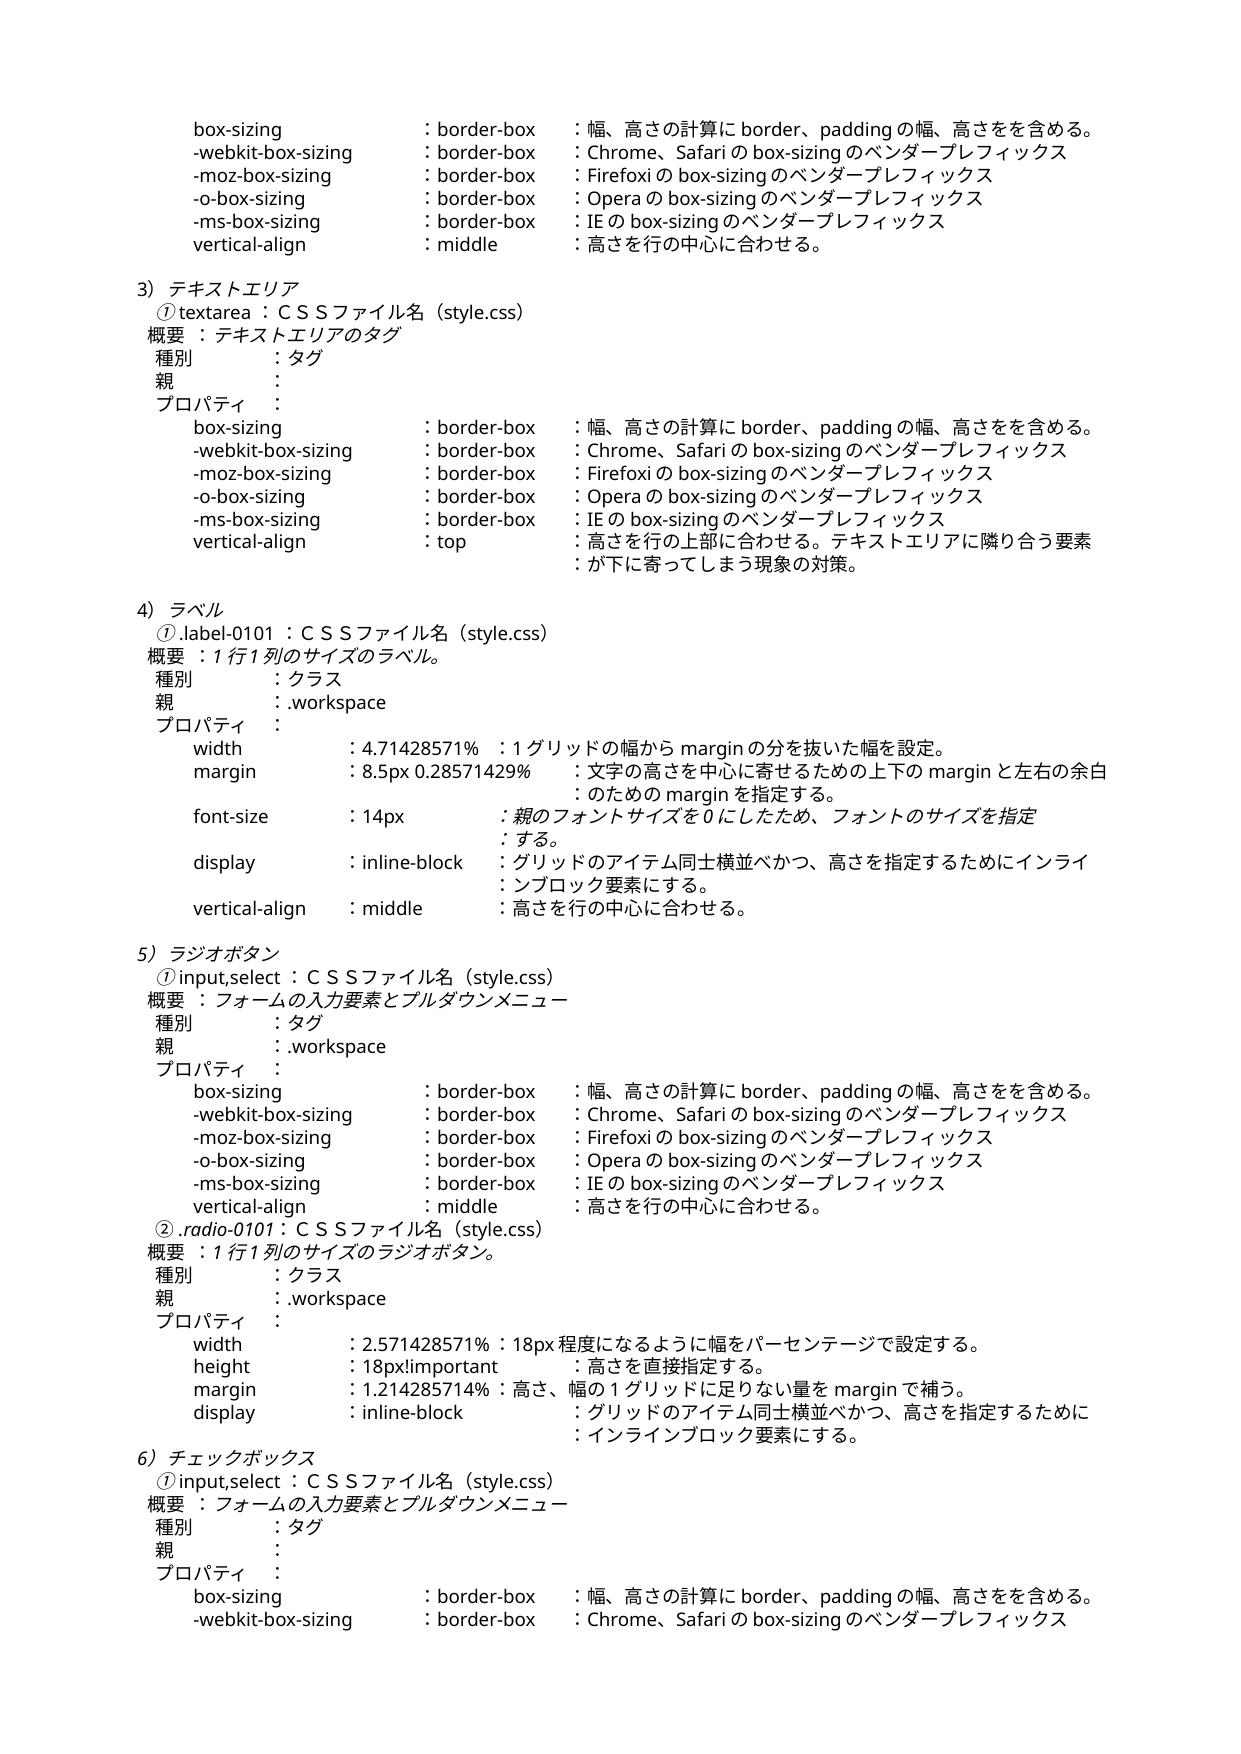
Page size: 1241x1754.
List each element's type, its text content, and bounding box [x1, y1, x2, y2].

text ：する。 [118, 828, 1122, 851]
text -webkit-box-sizing ：border-box ：Chrome、Safariのbox-sizingのベンダープレフィックス [118, 141, 1122, 164]
text -webkit-box-sizing ：border-box ：Chrome、Safariのbox-sizingのベンダープレフィックス [118, 1103, 1122, 1126]
text 5）ラジオボタン [118, 943, 1122, 966]
text 概要 ：1行1列のサイズのラベル。 [118, 645, 1122, 668]
text -o-box-sizing ：border-box ：Operaのbox-sizingのベンダープレフィックス [118, 1149, 1122, 1172]
text 親 ：.workspace [118, 691, 1122, 714]
text ：ンブロック要素にする。 [118, 874, 1122, 897]
text vertical-align ：middle ：高さを行の中心に合わせる。 [118, 1195, 1122, 1218]
text 概要 ：テキストエリアのタグ [118, 324, 1122, 347]
text プロパティ ： [118, 1058, 1122, 1081]
text 概要 ：1行1列のサイズのラジオボタン。 [118, 1241, 1122, 1264]
text プロパティ ： [118, 393, 1122, 416]
text ① input,select ：ＣＳＳファイル名（style.css） [118, 966, 1122, 989]
text -moz-box-sizing ：border-box ：Firefoxiのbox-sizingのベンダープレフィックス [118, 462, 1122, 485]
text ② .radio-0101：ＣＳＳファイル名（style.css） [118, 1218, 1122, 1241]
text 4）ラベル [118, 599, 1122, 622]
text box-sizing ：border-box ：幅、高さの計算にborder、paddingの幅、高さをを含める。 [118, 118, 1122, 141]
text 種別 ：タグ [118, 347, 1122, 370]
text width ：2.571428571% ：18px程度になるように幅をパーセンテージで設定する。 [118, 1333, 1122, 1356]
text 親 ： [118, 1539, 1122, 1562]
text margin ：8.5px 0.28571429% ：文字の高さを中心に寄せるための上下のmarginと左右の余白 [118, 760, 1122, 783]
text プロパティ ： [118, 714, 1122, 737]
text 概要 ：フォームの入力要素とプルダウンメニュー [118, 1493, 1122, 1516]
text ① textarea ：ＣＳＳファイル名（style.css） [118, 301, 1122, 324]
text vertical-align ：middle ：高さを行の中心に合わせる。 [118, 897, 1122, 920]
text box-sizing ：border-box ：幅、高さの計算にborder、paddingの幅、高さをを含める。 [118, 1081, 1122, 1103]
text display ：inline-block ：グリッドのアイテム同士横並べかつ、高さを指定するために [118, 1401, 1122, 1424]
text 種別 ：タグ [118, 1516, 1122, 1539]
text プロパティ ： [118, 1310, 1122, 1333]
text -ms-box-sizing ：border-box ：IEのbox-sizingのベンダープレフィックス [118, 1172, 1122, 1195]
text box-sizing ：border-box ：幅、高さの計算にborder、paddingの幅、高さをを含める。 [118, 1585, 1122, 1608]
text 親 ： [118, 370, 1122, 393]
text -moz-box-sizing ：border-box ：Firefoxiのbox-sizingのベンダープレフィックス [118, 1126, 1122, 1149]
text 種別 ：クラス [118, 668, 1122, 691]
text display ：inline-block ：グリッドのアイテム同士横並べかつ、高さを指定するためにインライ [118, 851, 1122, 874]
text 6）チェックボックス [118, 1447, 1122, 1470]
text 親 ：.workspace [118, 1287, 1122, 1310]
text -webkit-box-sizing ：border-box ：Chrome、Safariのbox-sizingのベンダープレフィックス [118, 439, 1122, 462]
text vertical-align ：middle ：高さを行の中心に合わせる。 [118, 233, 1122, 256]
text -ms-box-sizing ：border-box ：IEのbox-sizingのベンダープレフィックス [118, 210, 1122, 233]
text ① .label-0101 ：ＣＳＳファイル名（style.css） [118, 622, 1122, 645]
text -o-box-sizing ：border-box ：Operaのbox-sizingのベンダープレフィックス [118, 485, 1122, 508]
text -webkit-box-sizing ：border-box ：Chrome、Safariのbox-sizingのベンダープレフィックス [118, 1608, 1122, 1631]
text height ：18px!important ：高さを直接指定する。 [118, 1356, 1122, 1378]
text ① input,select ：ＣＳＳファイル名（style.css） [118, 1470, 1122, 1493]
text font-size ：14px ：親のフォントサイズを0にしたため、フォントのサイズを指定 [118, 806, 1122, 828]
text 種別 ：タグ [118, 1012, 1122, 1035]
text -moz-box-sizing ：border-box ：Firefoxiのbox-sizingのベンダープレフィックス [118, 164, 1122, 187]
text プロパティ ： [118, 1562, 1122, 1585]
text width ：4.71428571% ：1グリッドの幅からmarginの分を抜いた幅を設定。 [118, 737, 1122, 760]
text 概要 ：フォームの入力要素とプルダウンメニュー [118, 989, 1122, 1012]
text vertical-align ：top ：高さを行の上部に合わせる。テキストエリアに隣り合う要素 [118, 531, 1122, 553]
text ：インラインブロック要素にする。 [118, 1424, 1122, 1447]
text margin ：1.214285714% ：高さ、幅の1グリッドに足りない量をmarginで補う。 [118, 1378, 1122, 1401]
text 親 ：.workspace [118, 1035, 1122, 1058]
text box-sizing ：border-box ：幅、高さの計算にborder、paddingの幅、高さをを含める。 [118, 416, 1122, 439]
text ：のためのmarginを指定する。 [118, 783, 1122, 806]
text -o-box-sizing ：border-box ：Operaのbox-sizingのベンダープレフィックス [118, 187, 1122, 210]
text 種別 ：クラス [118, 1264, 1122, 1287]
text 3）テキストエリア [118, 278, 1122, 301]
text -ms-box-sizing ：border-box ：IEのbox-sizingのベンダープレフィックス [118, 508, 1122, 531]
text ：が下に寄ってしまう現象の対策。 [118, 553, 1122, 576]
